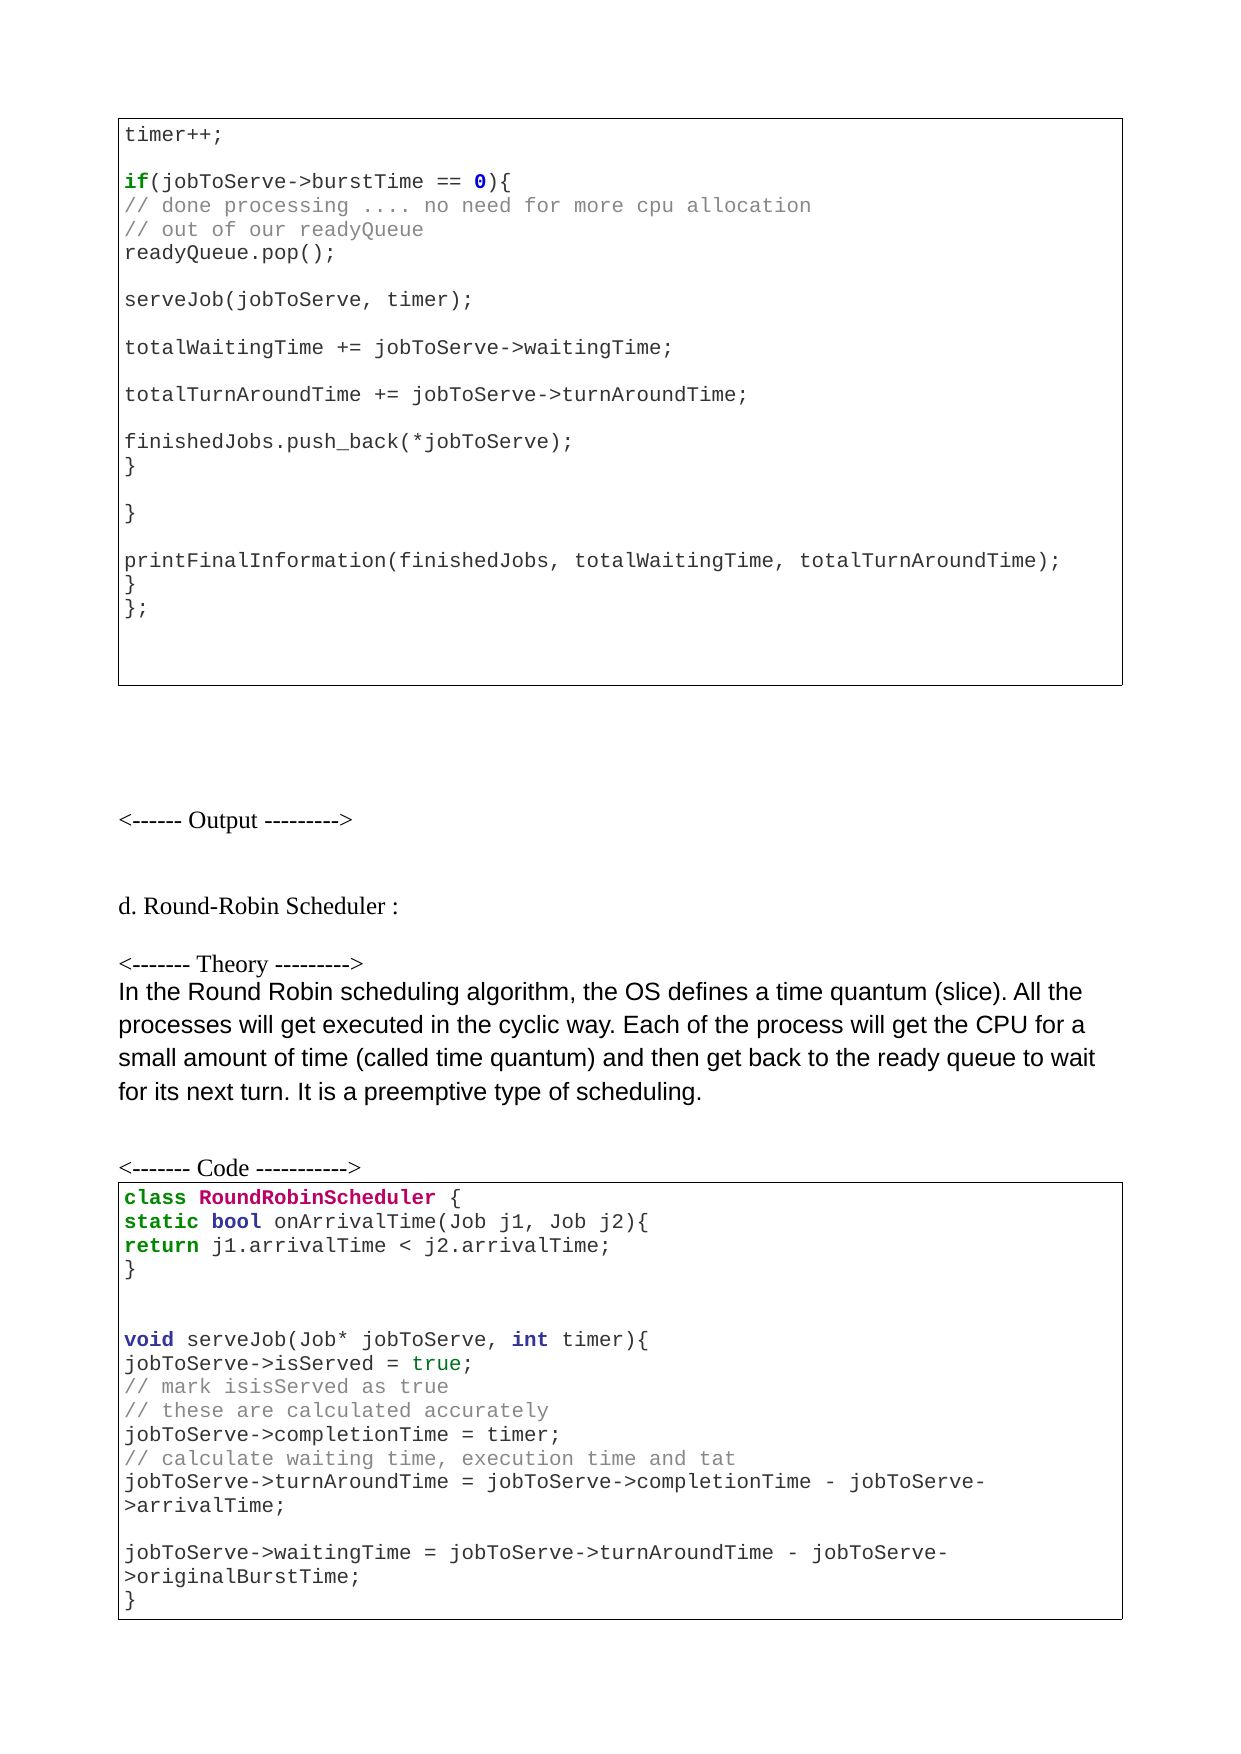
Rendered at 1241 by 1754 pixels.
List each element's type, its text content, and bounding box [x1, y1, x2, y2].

table_header class RoundRobinScheduler { static bool onArrivalTime(Job j1, Job j2){ return j1.arrivalTime < j2.arrivalTime; } void serveJob(Job* jobToServe, int timer){ jobToServe->isServed = true; // mark isisServed as true // these are calculated accurately jobToServe->completionTime = timer; // calculate waiting time, execution time and tat jobToServe->turnAroundTime = jobToServe->completionTime - jobToServe->arrivalTime; jobToServe->waitingTime = jobToServe->turnAroundTime - jobToServe->originalBurstTime; } [119, 1183, 1122, 1619]
text <------ Output ---------> [118, 805, 1122, 834]
table_header timer++; if(jobToServe->burstTime == 0){ // done processing .... no need for more cpu allocation // out of our readyQueue readyQueue.pop(); serveJob(jobToServe, timer); totalWaitingTime += jobToServe->waitingTime; totalTurnAroundTime += jobToServe->turnAroundTime; finishedJobs.push_back(*jobToServe); } } printFinalInformation(finishedJobs, totalWaitingTime, totalTurnAroundTime); } }; [119, 119, 1122, 684]
text <------- Code -----------> [118, 1153, 1122, 1182]
text <------- Theory ---------> [118, 949, 1122, 977]
text d. Round-Robin Scheduler : [118, 891, 1122, 920]
text In the Round Robin scheduling algorithm, the OS defines a time quantum (slice). All the processes will get executed in the cyclic way. Each of the process will get the CPU for a small amount of time (called time quantum) and then get back to the ready queue to wait for its next turn. It is a preemptive type of scheduling. [118, 977, 1122, 1105]
